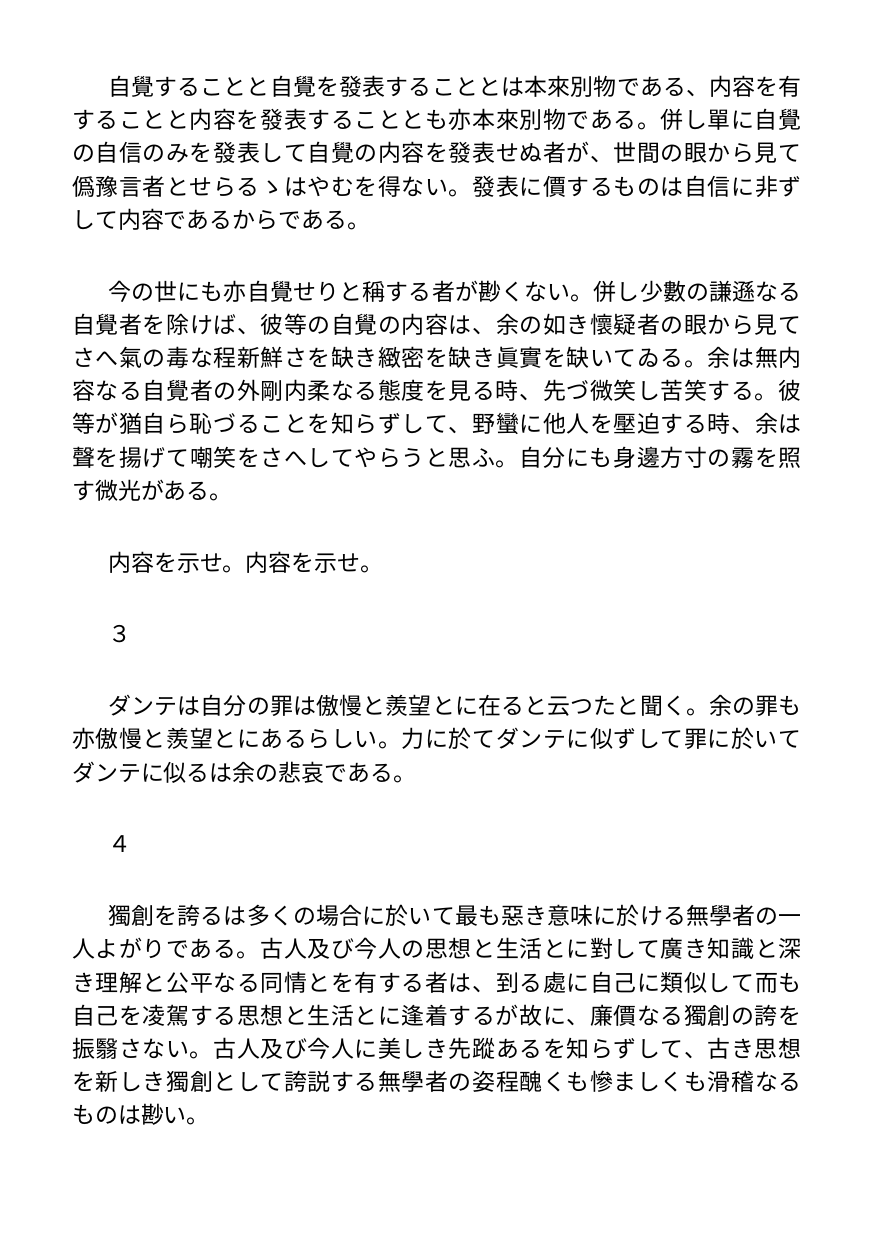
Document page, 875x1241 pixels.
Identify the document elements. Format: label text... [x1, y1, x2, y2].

text 内容を示せ。内容を示せ。 [72, 544, 802, 578]
text 自覺することと自覺を發表することとは本來別物である、内容を有することと内容を發表することとも亦本來別物である。併し單に自覺の自信のみを發表して自覺の内容を發表せぬ者が、世間の眼から見て僞豫言者とせらるゝはやむを得ない。發表に價するものは自信に非ずして内容であるからである。 [72, 69, 802, 235]
text ダンテは自分の罪は傲慢と羨望とに在ると云つたと聞く。余の罪も亦傲慢と羨望とにあるらしい。力に於てダンテに似ずして罪に於いてダンテに似るは余の悲哀である。 [72, 688, 802, 788]
text ４ [72, 826, 802, 859]
text ３ [72, 616, 802, 649]
text 今の世にも亦自覺せりと稱する者が尠くない。併し少數の謙遜なる自覺者を除けば、彼等の自覺の内容は、余の如き懷疑者の眼から見てさへ氣の毒な程新鮮さを缺き緻密を缺き眞實を缺いてゐる。余は無内容なる自覺者の外剛内柔なる態度を見る時、先づ微笑し苦笑する。彼等が猶自ら恥づることを知らずして、野蠻に他人を壓迫する時、余は聲を揚げて嘲笑をさへしてやらうと思ふ。自分にも身邊方寸の霧を照す微光がある。 [72, 273, 802, 506]
text 獨創を誇るは多くの場合に於いて最も惡き意味に於ける無學者の一人よがりである。古人及び今人の思想と生活とに對して廣き知識と深き理解と公平なる同情とを有する者は、到る處に自己に類似して而も自己を凌駕する思想と生活とに逢着するが故に、廉價なる獨創の誇を振翳さない。古人及び今人に美しき先蹤あるを知らずして、古き思想を新しき獨創として誇説する無學者の姿程醜くも慘ましくも滑稽なるものは尠い。 [72, 898, 802, 1131]
